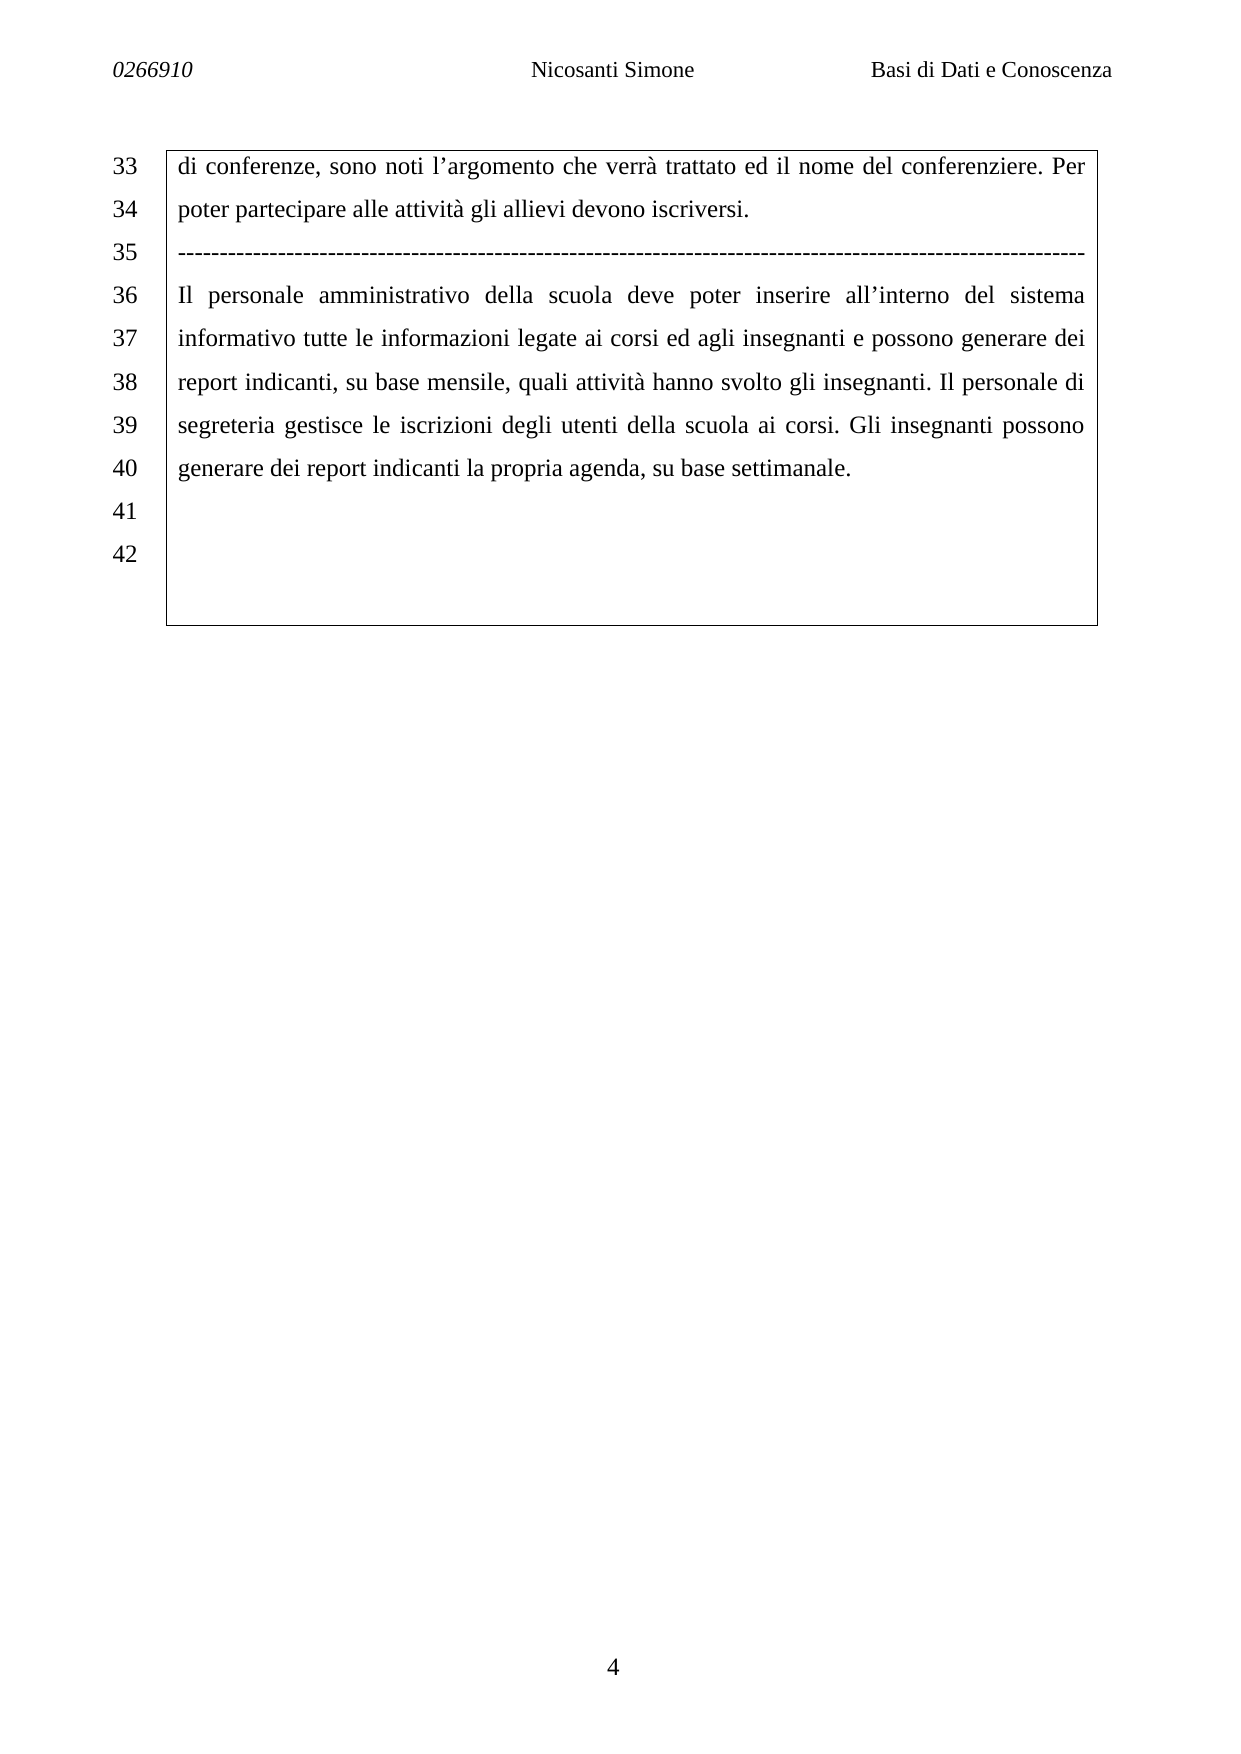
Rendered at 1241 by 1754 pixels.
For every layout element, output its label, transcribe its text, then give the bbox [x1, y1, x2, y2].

table_header di conferenze, sono noti l’argomento che verrà trattato ed il nome del conferenziere. Per poter partecipare alle attività gli allievi devono iscriversi. ------------------------------------------------------------------------------------------------------------- Il personale amministrativo della scuola deve poter inserire all’interno del sistema informativo tutte le informazioni legate ai corsi ed agli insegnanti e possono generare dei report indicanti, su base mensile, quali attività hanno svolto gli insegnanti. Il personale di segreteria gestisce le iscrizioni degli utenti della scuola ai corsi. Gli insegnanti possono generare dei report indicanti la propria agenda, su base settimanale. [167, 151, 1097, 625]
table_header 33 34 35 36 37 38 39 40 41 42 [101, 150, 166, 625]
